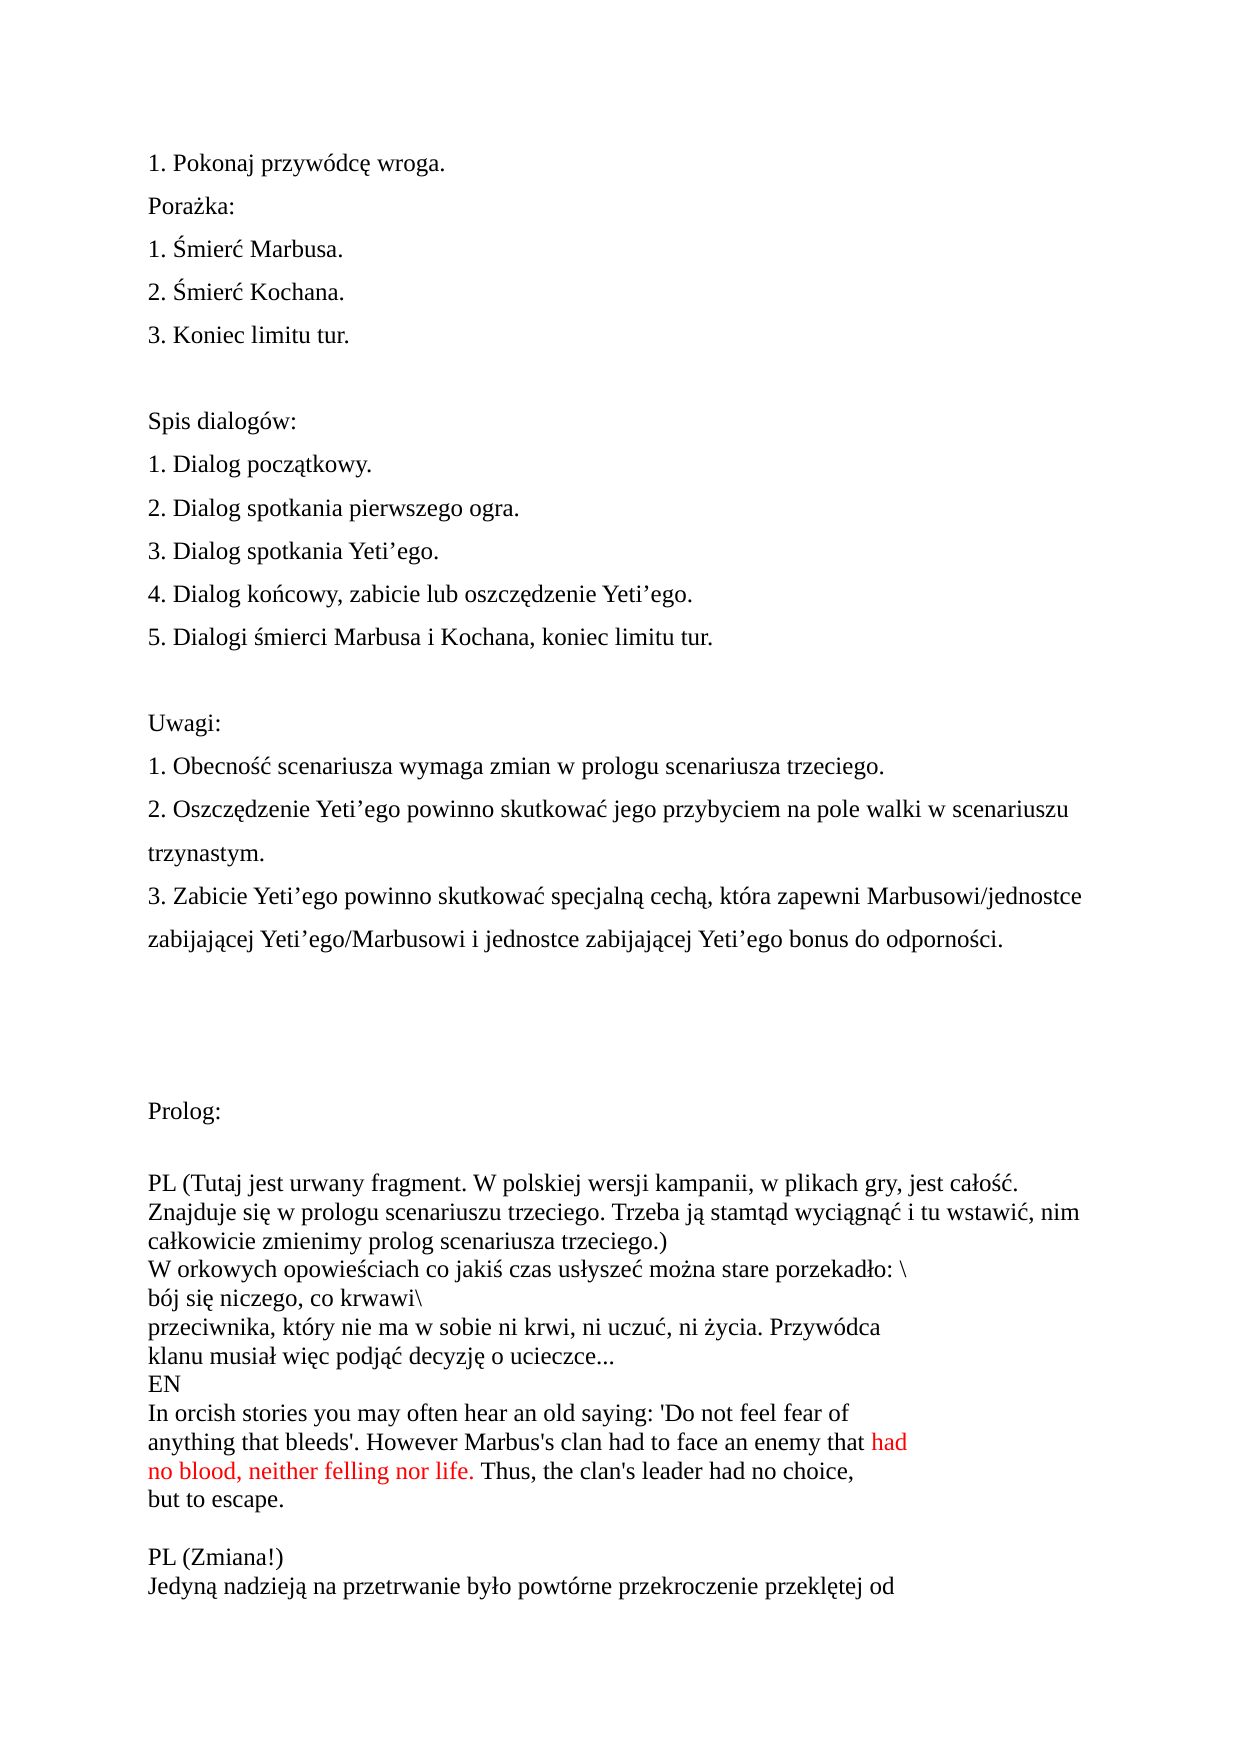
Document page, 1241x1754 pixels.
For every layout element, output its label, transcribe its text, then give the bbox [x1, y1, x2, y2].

text 1. Dialog początkowy. [148, 449, 1093, 478]
text EN [148, 1369, 1093, 1398]
text 1. Śmierć Marbusa. [148, 234, 1093, 263]
text 2. Oszczędzenie Yeti’ego powinno skutkować jego przybyciem na pole walki w scenariuszu trzynastym. [148, 794, 1093, 866]
text 1. Obecność scenariusza wymaga zmian w prologu scenariusza trzeciego. [148, 751, 1093, 780]
text Prolog: [148, 1096, 1093, 1125]
text PL (Tutaj jest urwany fragment. W polskiej wersji kampanii, w plikach gry, jest całość. Znajduje się w prologu scenariuszu trzeciego. Trzeba ją stamtąd wyciągnąć i tu wstawić, nim całkowicie zmienimy prolog scenariusza trzeciego.) [148, 1168, 1093, 1254]
text przeciwnika, który nie ma w sobie ni krwi, ni uczuć, ni życia. Przywódca [148, 1312, 1093, 1341]
text bój się niczego, co krwawi\ [148, 1283, 1093, 1312]
text In orcish stories you may often hear an old saying: 'Do not feel fear of [148, 1398, 1093, 1427]
text 2. Śmierć Kochana. [148, 277, 1093, 306]
text 3. Koniec limitu tur. [148, 320, 1093, 349]
text W orkowych opowieściach co jakiś czas usłyszeć można stare porzekadło: \ [148, 1254, 1093, 1283]
text 4. Dialog końcowy, zabicie lub oszczędzenie Yeti’ego. [148, 579, 1093, 608]
text 5. Dialogi śmierci Marbusa i Kochana, koniec limitu tur. [148, 622, 1093, 651]
text Jedyną nadzieją na przetrwanie było powtórne przekroczenie przeklętej od [148, 1571, 1093, 1599]
text PL (Zmiana!) [148, 1542, 1093, 1571]
text but to escape. [148, 1484, 1093, 1513]
text no blood, neither felling nor life. Thus, the clan's leader had no choice, [148, 1456, 1093, 1484]
text klanu musiał więc podjąć decyzję o ucieczce... [148, 1341, 1093, 1369]
text anything that bleeds'. However Marbus's clan had to face an enemy that had [148, 1427, 1093, 1456]
text 1. Pokonaj przywódcę wroga. [148, 148, 1093, 176]
text 2. Dialog spotkania pierwszego ogra. [148, 493, 1093, 521]
text Porażka: [148, 191, 1093, 219]
text Spis dialogów: [148, 406, 1093, 435]
text 3. Zabicie Yeti’ego powinno skutkować specjalną cechą, która zapewni Marbusowi/jednostce zabijającej Yeti’ego/Marbusowi i jednostce zabijającej Yeti’ego bonus do odporności. [148, 881, 1093, 953]
text 3. Dialog spotkania Yeti’ego. [148, 536, 1093, 564]
text Uwagi: [148, 708, 1093, 737]
